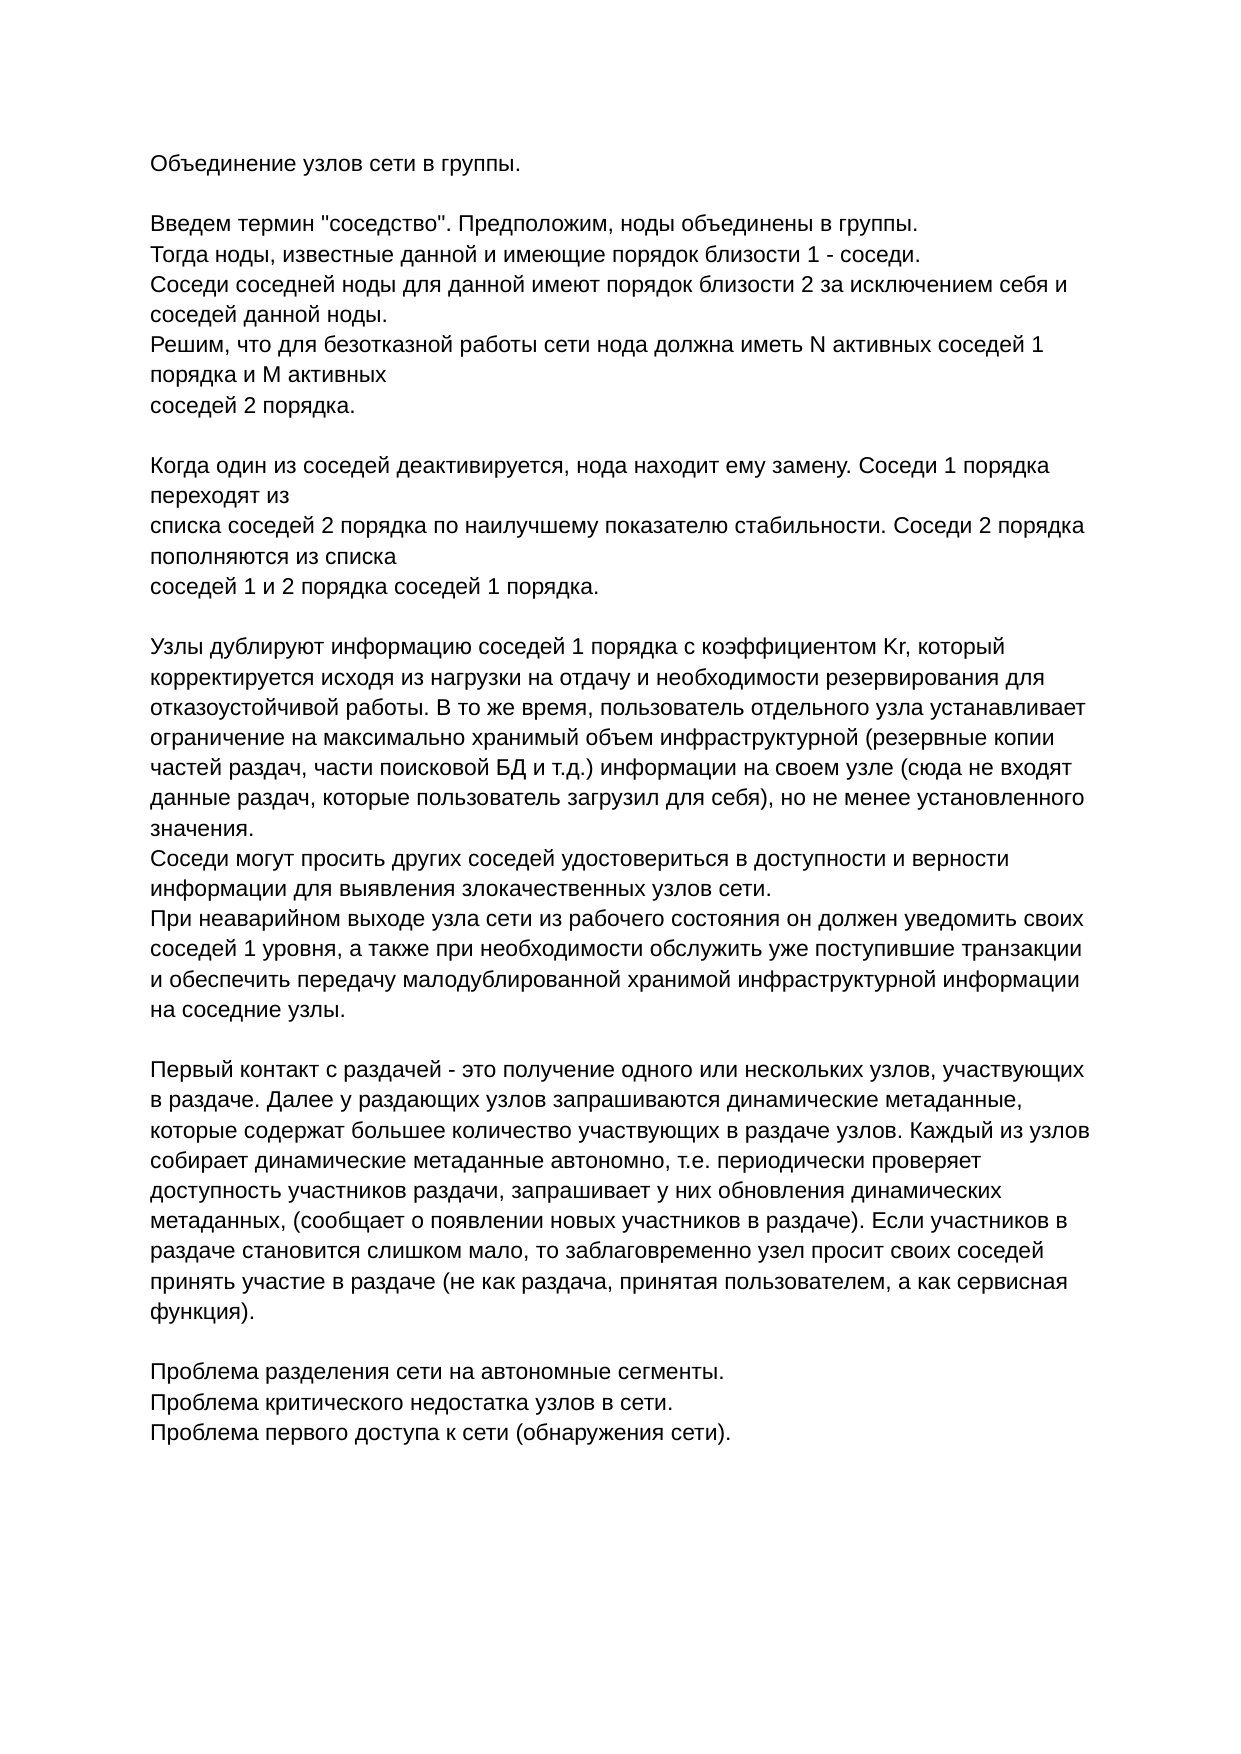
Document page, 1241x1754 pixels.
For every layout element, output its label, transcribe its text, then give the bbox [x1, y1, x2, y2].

text Введем термин "соседство". Предположим, ноды объединены в группы. [150, 210, 1090, 237]
text Первый контакт с раздачей - это получение одного или нескольких узлов, участвующих в раздаче. Далее у раздающих узлов запрашиваются динамические метаданные, которые содержат большее количество участвующих в раздаче узлов. Каждый из узлов собирает динамические метаданные автономно, т.е. периодически проверяет доступность участников раздачи, запрашивает у них обновления динамических метаданных, (сообщает о появлении новых участников в раздаче). Если участников в раздаче становится слишком мало, то заблаговременно узел просит своих соседей принять участие в раздаче (не как раздача, принятая пользователем, а как сервисная функция). [150, 1056, 1090, 1324]
text Проблема разделения сети на автономные сегменты. [150, 1358, 1090, 1385]
text Проблема критического недостатка узлов в сети. [150, 1388, 1090, 1415]
text При неаварийном выходе узла сети из рабочего состояния он должен уведомить своих соседей 1 уровня, а также при необходимости обслужить уже поступившие транзакции и обеспечить передачу малодублированной хранимой инфраструктурной информации на соседние узлы. [150, 905, 1090, 1022]
text Объединение узлов сети в группы. [150, 150, 1090, 176]
text Соседи могут просить других соседей удостовериться в доступности и верности информации для выявления злокачественных узлов сети. [150, 845, 1090, 901]
text Когда один из соседей деактивируется, нода находит ему замену. Соседи 1 порядка переходят из [150, 452, 1090, 509]
text соседей 2 порядка. [150, 392, 1090, 418]
text соседей 1 и 2 порядка соседей 1 порядка. [150, 573, 1090, 599]
text Решим, что для безотказной работы сети нода должна иметь N активных соседей 1 порядка и M активных [150, 331, 1090, 388]
text Проблема первого доступа к сети (обнаружения сети). [150, 1419, 1090, 1445]
text Тогда ноды, известные данной и имеющие порядок близости 1 - соседи. [150, 241, 1090, 267]
text списка соседей 2 порядка по наилучшему показателю стабильности. Соседи 2 порядка пополняются из списка [150, 512, 1090, 569]
text Узлы дублируют информацию соседей 1 порядка с коэффициентом Kr, который корректируется исходя из нагрузки на отдачу и необходимости резервирования для отказоустойчивой работы. В то же время, пользователь отдельного узла устанавливает ограничение на максимально хранимый объем инфраструктурной (резервные копии частей раздач, части поисковой БД и т.д.) информации на своем узле (сюда не входят данные раздач, которые пользователь загрузил для себя), но не менее установленного значения. [150, 633, 1090, 841]
text Соседи соседней ноды для данной имеют порядок близости 2 за исключением себя и соседей данной ноды. [150, 271, 1090, 327]
